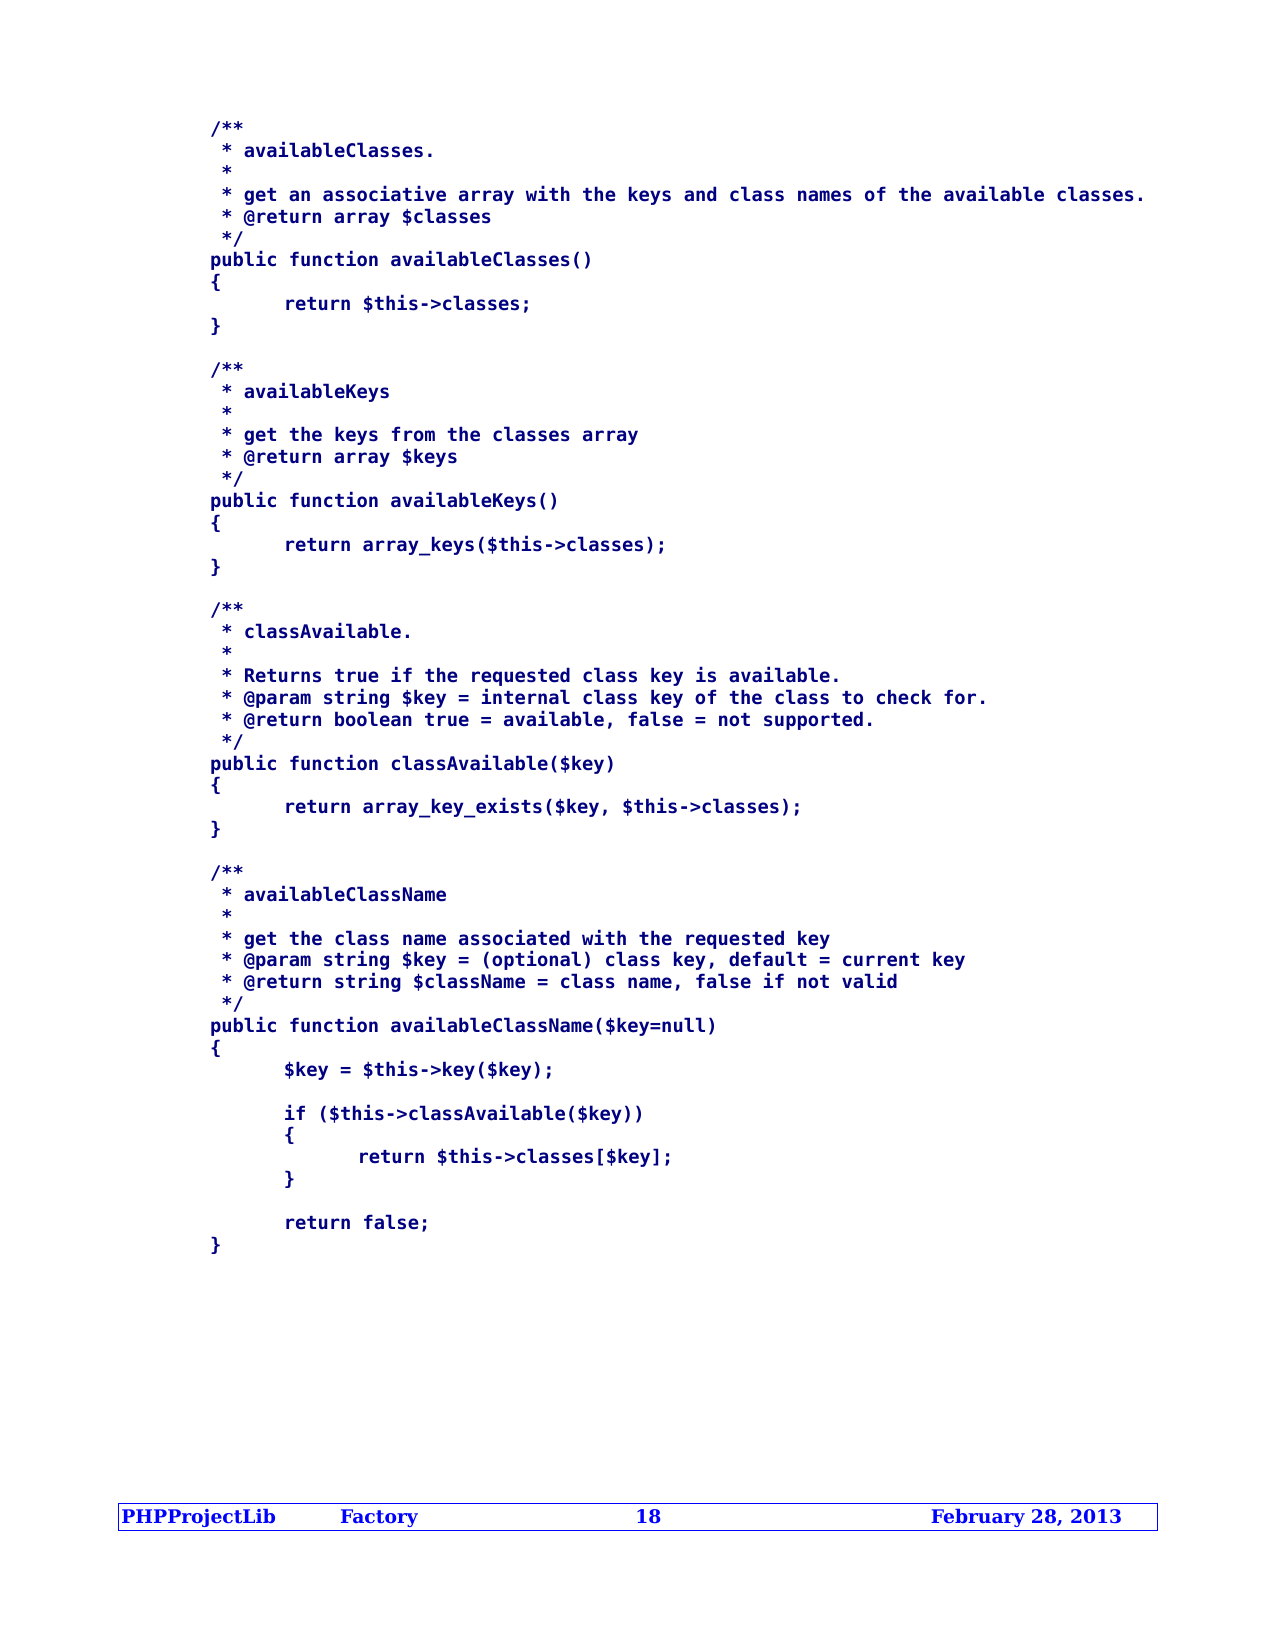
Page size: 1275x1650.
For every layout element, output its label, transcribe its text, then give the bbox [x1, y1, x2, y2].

list /** [136, 118, 1157, 140]
list { [136, 271, 1157, 293]
list return $this->classes[$key]; [136, 1146, 1157, 1168]
list * [136, 643, 1157, 665]
list * [136, 162, 1157, 184]
list /** [136, 599, 1157, 621]
list * @param string $key = (optional) class key, default = current key [136, 949, 1157, 971]
list { [136, 1037, 1157, 1059]
list } [136, 818, 1157, 840]
list /** [136, 359, 1157, 381]
list * @return array $keys [136, 446, 1157, 468]
list return $this->classes; [136, 293, 1157, 315]
list * classAvailable. [136, 621, 1157, 643]
list */ [136, 993, 1157, 1015]
list * availableKeys [136, 381, 1157, 402]
list */ [136, 468, 1157, 490]
list { [136, 1124, 1157, 1146]
list * @return string $className = class name, false if not valid [136, 971, 1157, 993]
list public function availableKeys() [136, 490, 1157, 512]
list */ [136, 227, 1157, 249]
list * @param string $key = internal class key of the class to check for. [136, 687, 1157, 709]
list { [136, 774, 1157, 796]
list public function availableClassName($key=null) [136, 1015, 1157, 1037]
list } [136, 1234, 1157, 1256]
list * availableClassName [136, 884, 1157, 906]
list * availableClasses. [136, 140, 1157, 162]
list * @return array $classes [136, 206, 1157, 227]
list if ($this->classAvailable($key)) [136, 1102, 1157, 1124]
list /** [136, 862, 1157, 884]
list * [136, 906, 1157, 927]
list */ [136, 731, 1157, 752]
list return array_key_exists($key, $this->classes); [136, 796, 1157, 818]
list * Returns true if the requested class key is available. [136, 665, 1157, 687]
list } [136, 315, 1157, 337]
list public function availableClasses() [136, 249, 1157, 271]
list * [136, 402, 1157, 424]
list * get an associative array with the keys and class names of the available classes. [136, 184, 1157, 206]
list * @return boolean true = available, false = not supported. [136, 709, 1157, 731]
list } [136, 556, 1157, 577]
list { [136, 512, 1157, 534]
list * get the keys from the classes array [136, 424, 1157, 446]
list public function classAvailable($key) [136, 752, 1157, 774]
list $key = $this->key($key); [136, 1059, 1157, 1081]
list * get the class name associated with the requested key [136, 927, 1157, 949]
list return array_keys($this->classes); [136, 534, 1157, 556]
list return false; [136, 1212, 1157, 1234]
list } [136, 1168, 1157, 1190]
